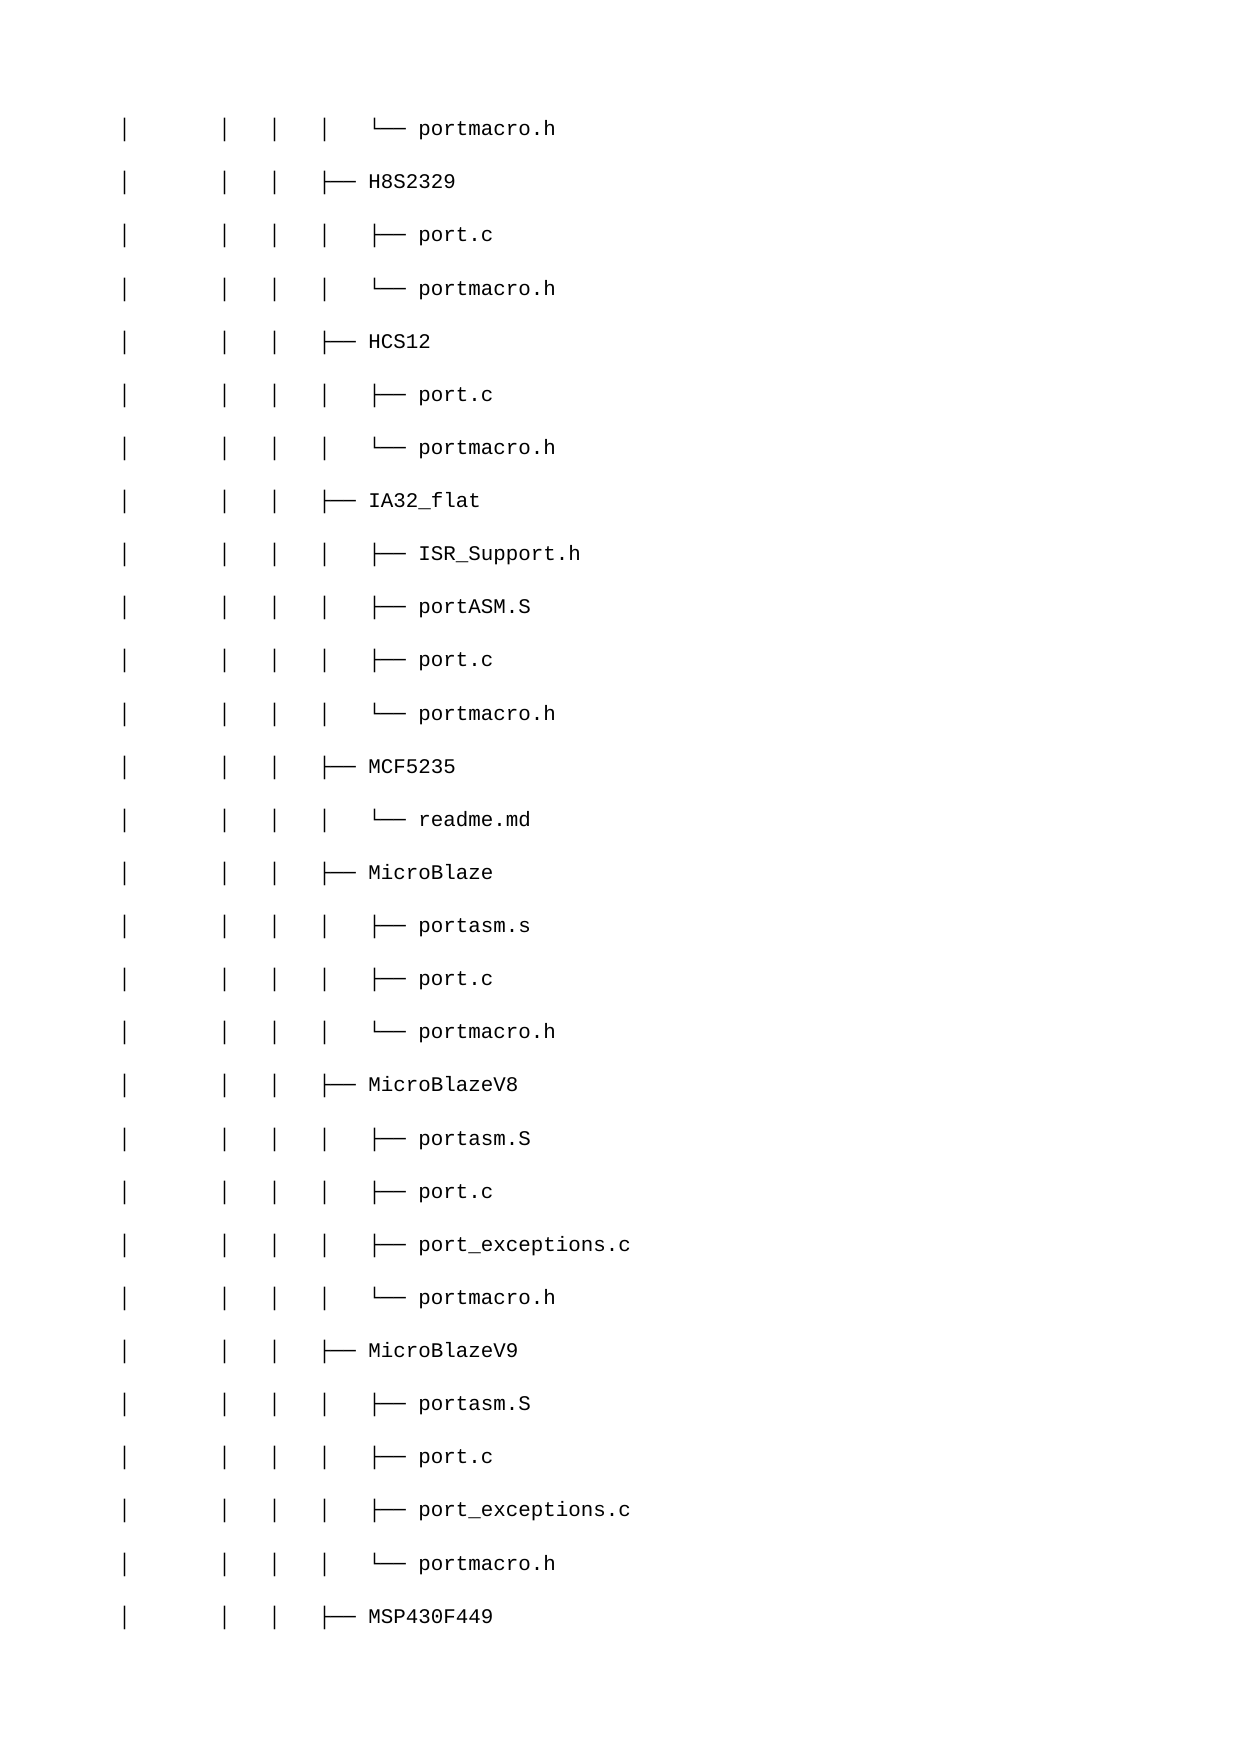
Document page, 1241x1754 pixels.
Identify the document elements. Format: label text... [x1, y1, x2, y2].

text │ │ │ │ └── portmacro.h [118, 277, 1122, 301]
text │ │ │ │ ├── port.c [325, 384, 374, 407]
text │ │ │ ├── MSP430F449 [275, 1606, 324, 1629]
text │ │ │ │ ├── port.c [118, 649, 1122, 673]
text │ │ │ │ ├── port.c [118, 968, 1122, 992]
text │ │ │ ├── MSP430F449 [225, 1606, 274, 1629]
text │ │ │ │ ├── port_exceptions.c [225, 1234, 274, 1257]
text │ │ │ │ ├── port.c [125, 384, 224, 407]
text │ │ │ │ └── portmacro.h [118, 1021, 1122, 1045]
text │ │ │ ├── HCS12 [325, 331, 1122, 354]
text │ │ │ │ ├── port_exceptions.c [275, 1234, 324, 1257]
text │ │ │ ├── H8S2329 [118, 171, 1122, 195]
text │ │ │ │ └── readme.md [325, 809, 1122, 832]
text │ │ │ ├── HCS12 [275, 331, 324, 354]
text │ │ │ │ ├── port.c [225, 384, 274, 407]
text │ │ │ │ └── readme.md [225, 809, 274, 832]
text │ │ │ │ └── portmacro.h [118, 118, 1122, 142]
text │ │ │ │ ├── port.c [275, 1181, 324, 1204]
text │ │ │ │ ├── port.c [375, 1181, 1122, 1204]
text │ │ │ │ ├── port_exceptions.c [118, 1499, 1122, 1523]
text │ │ │ │ ├── port.c [125, 1181, 224, 1204]
text │ │ │ │ ├── portasm.s [118, 915, 1122, 939]
text │ │ │ ├── MCF5235 [225, 756, 274, 779]
text │ │ │ │ ├── port.c [275, 384, 324, 407]
text │ │ │ │ └── readme.md [125, 809, 224, 832]
text │ │ │ ├── MicroBlazeV9 [118, 1340, 1122, 1364]
text │ │ │ │ ├── port.c [375, 384, 1122, 407]
text │ │ │ │ ├── portASM.S [118, 596, 1122, 620]
text │ │ │ │ ├── port.c [118, 1446, 1122, 1470]
text │ │ │ │ ├── port_exceptions.c [375, 1234, 1122, 1257]
text │ │ │ │ └── portmacro.h [118, 1552, 1122, 1576]
text │ │ │ │ ├── portasm.S [118, 1127, 1122, 1151]
text │ │ │ ├── MicroBlazeV8 [118, 1074, 1122, 1098]
text │ │ │ │ ├── portasm.S [118, 1393, 1122, 1417]
text │ │ │ │ ├── port_exceptions.c [125, 1234, 224, 1257]
text │ │ │ ├── IA32_flat [118, 490, 1122, 514]
text │ │ │ │ └── portmacro.h [118, 437, 1122, 461]
text │ │ │ ├── MCF5235 [325, 756, 1122, 779]
text │ │ │ │ ├── port.c [225, 1181, 274, 1204]
text │ │ │ │ └── portmacro.h [118, 1287, 1122, 1311]
text │ │ │ ├── MSP430F449 [125, 1606, 224, 1629]
text │ │ │ │ ├── port_exceptions.c [325, 1234, 374, 1257]
text │ │ │ ├── MCF5235 [275, 756, 324, 779]
text │ │ │ ├── MSP430F449 [325, 1606, 1122, 1629]
text │ │ │ ├── MicroBlaze [118, 862, 1122, 886]
text │ │ │ │ ├── port.c [118, 224, 1122, 248]
text │ │ │ ├── HCS12 [225, 331, 274, 354]
text │ │ │ │ └── portmacro.h [118, 702, 1122, 726]
text │ │ │ ├── HCS12 [125, 331, 224, 354]
text │ │ │ │ ├── ISR_Support.h [118, 543, 1122, 567]
text │ │ │ │ └── readme.md [275, 809, 324, 832]
text │ │ │ │ ├── port.c [325, 1181, 374, 1204]
text │ │ │ ├── MCF5235 [125, 756, 224, 779]
